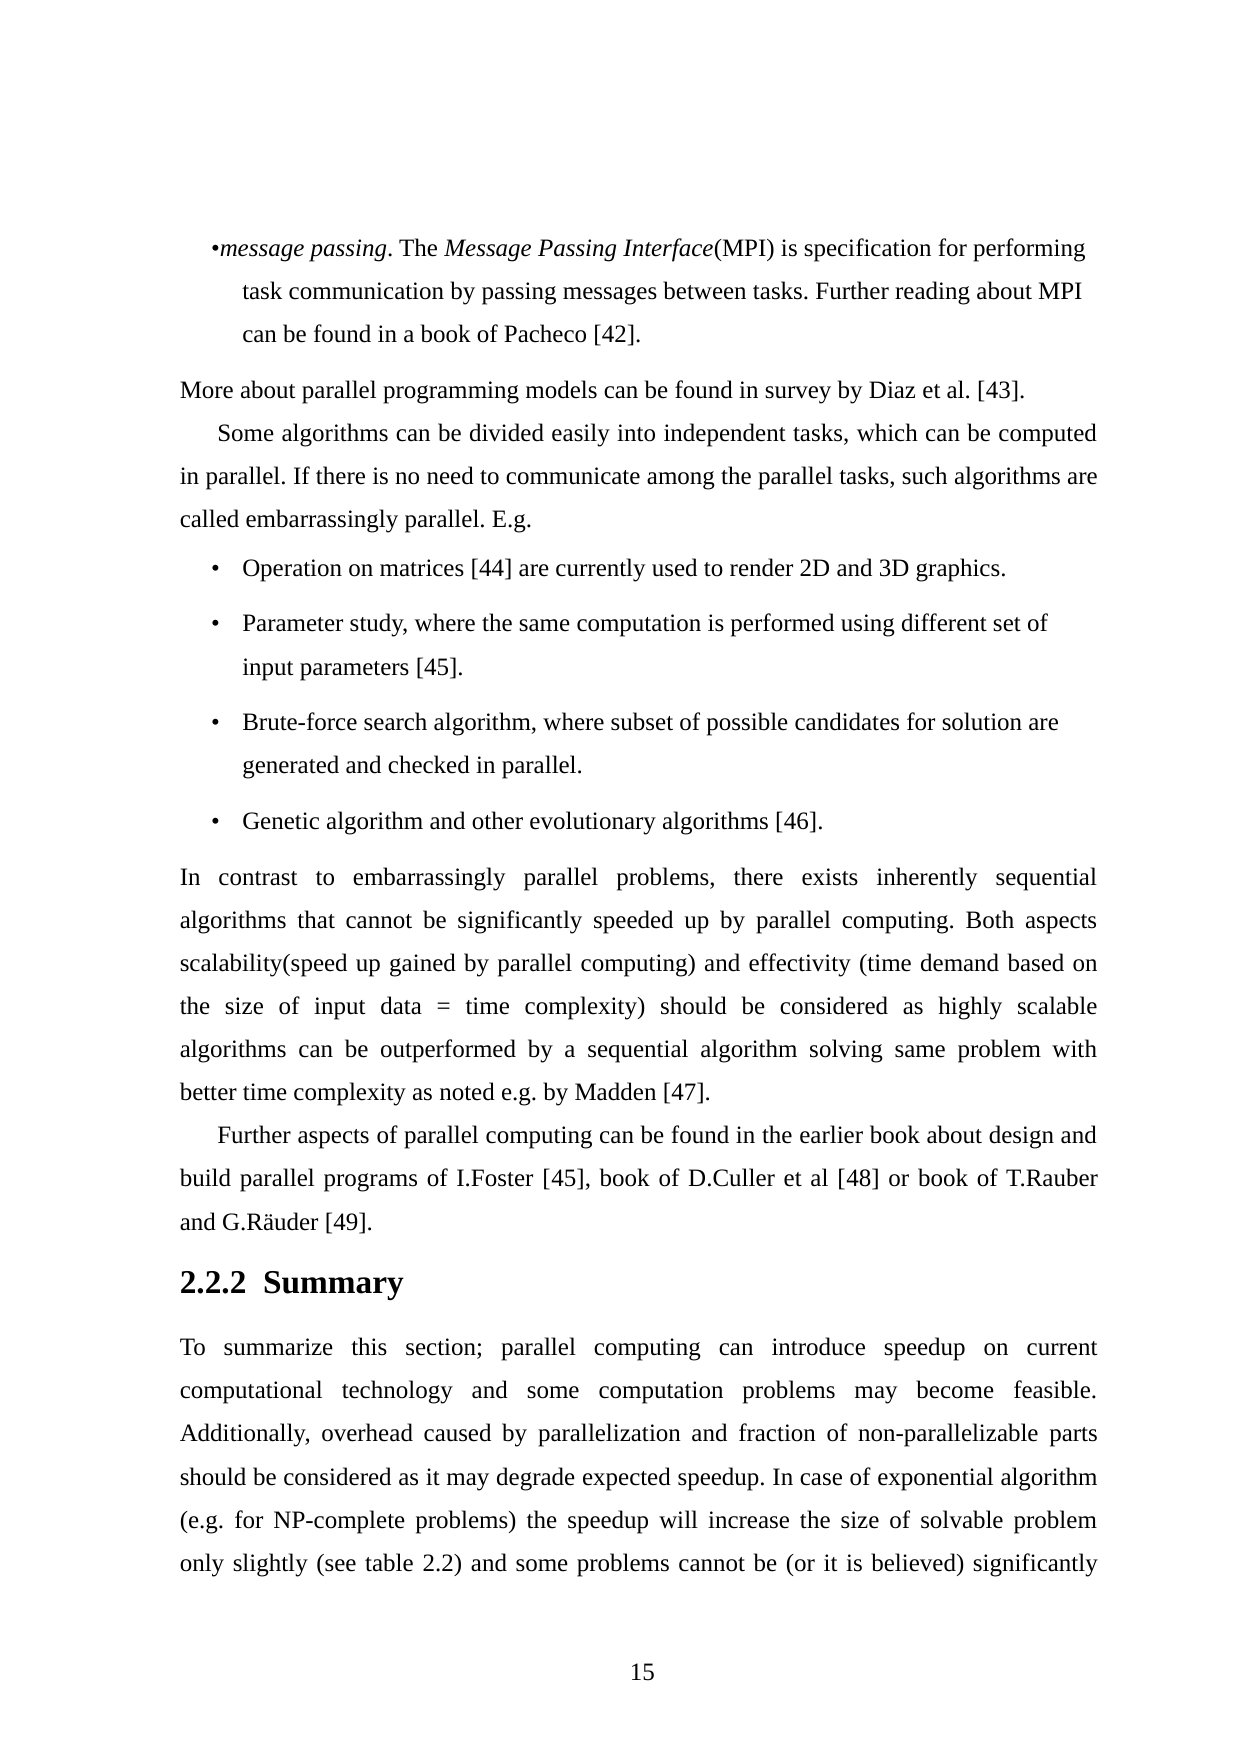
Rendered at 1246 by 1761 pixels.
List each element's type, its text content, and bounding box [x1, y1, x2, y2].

list • Parameter study, where the same computation is performed using different set of input parameters [45]. [211, 608, 1098, 680]
text More about parallel programming models can be found in survey by Diaz et al. [43]. [179, 375, 1098, 404]
text Further aspects of parallel computing can be found in the earlier book about design and build parallel programs of I.Foster [45], book of D.Culler et al [48] or book of T.Rauber and G.Räuder [49]. [179, 1120, 1098, 1235]
subtitle 2.2.2 Summary [179, 1262, 1098, 1301]
list •message passing. The Message Passing Interface(MPI) is specification for performing task communication by passing messages between tasks. Further reading about MPI can be found in a book of Pacheco [42]. [211, 233, 1098, 348]
list • Brute-force search algorithm, where subset of possible candidates for solution are generated and checked in parallel. [211, 707, 1098, 779]
text Some algorithms can be divided easily into independent tasks, which can be computed in parallel. If there is no need to communicate among the parallel tasks, such algorithms are called embarrassingly parallel. E.g. [179, 418, 1098, 533]
text To summarize this section; parallel computing can introduce speedup on current computational technology and some computation problems may become feasible. Additionally, overhead caused by parallelization and fraction of non-parallelizable parts should be considered as it may degrade expected speedup. In case of exponential algorithm (e.g. for NP-complete problems) the speedup will increase the size of solvable problem only slightly (see table 2.2) and some problems cannot be (or it is believed) significantly [179, 1332, 1098, 1577]
list • Genetic algorithm and other evolutionary algorithms [46]. [211, 806, 1098, 835]
list • Operation on matrices [44] are currently used to render 2D and 3D graphics. [211, 553, 1098, 582]
text In contrast to embarrassingly parallel problems, there exists inherently sequential algorithms that cannot be significantly speeded up by parallel computing. Both aspects scalability(speed up gained by parallel computing) and effectivity (time demand based on the size of input data = time complexity) should be considered as highly scalable algorithms can be outperformed by a sequential algorithm solving same problem with better time complexity as noted e.g. by Madden [47]. [179, 862, 1098, 1106]
